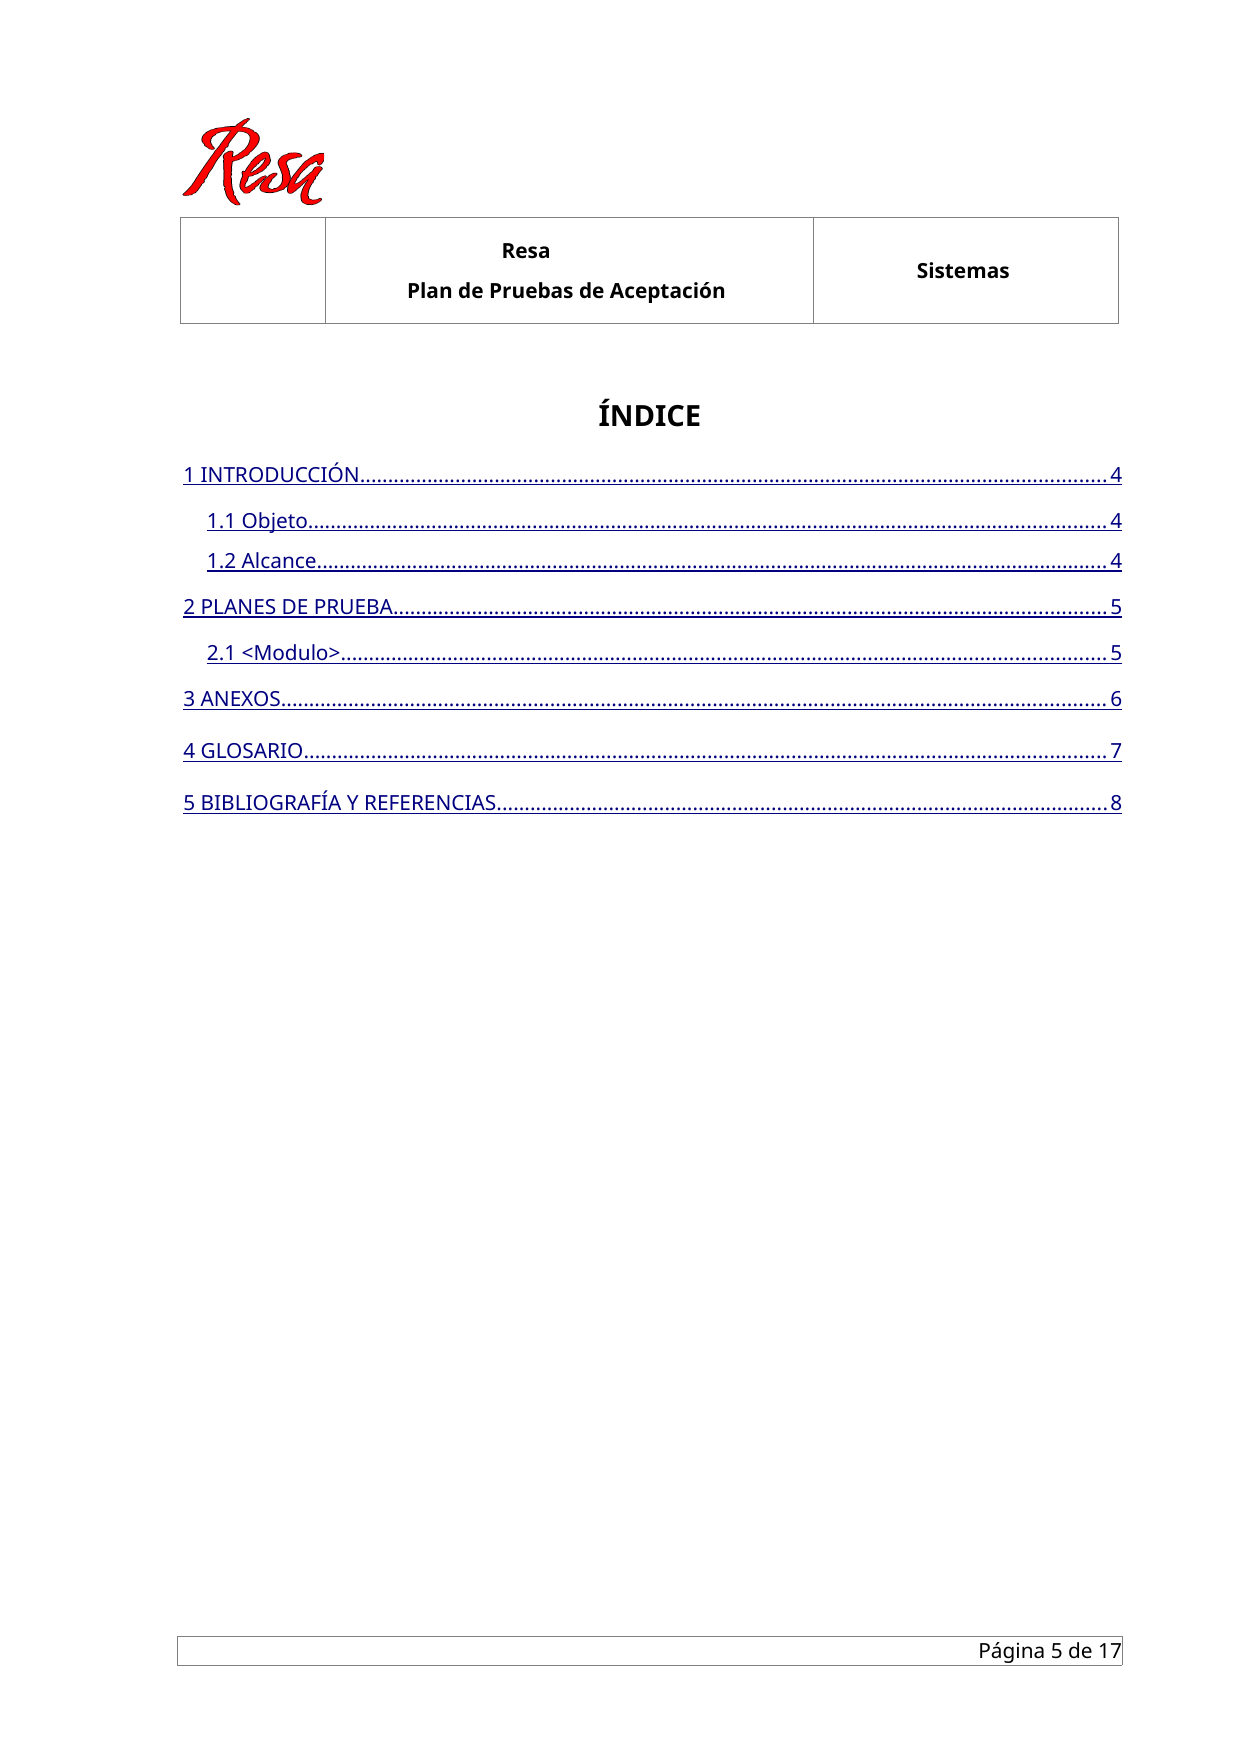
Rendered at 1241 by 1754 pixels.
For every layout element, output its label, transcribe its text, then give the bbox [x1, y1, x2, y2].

text 1.2 Alcance 4 [207, 546, 1122, 570]
text 1.1 Objeto 4 [207, 506, 1122, 530]
text 2 PLANES DE PRUEBA 5 [183, 592, 1122, 616]
text ÍNDICE [177, 396, 1122, 435]
text 5 BIBLIOGRAFÍA Y REFERENCIAS 8 [183, 788, 1122, 813]
text 4 GLOSARIO 7 [183, 737, 1122, 761]
text 2.1 <Modulo> 5 [207, 638, 1122, 663]
text 1 INTRODUCCIÓN 4 [183, 460, 1122, 484]
text 3 ANEXOS 6 [183, 684, 1122, 709]
